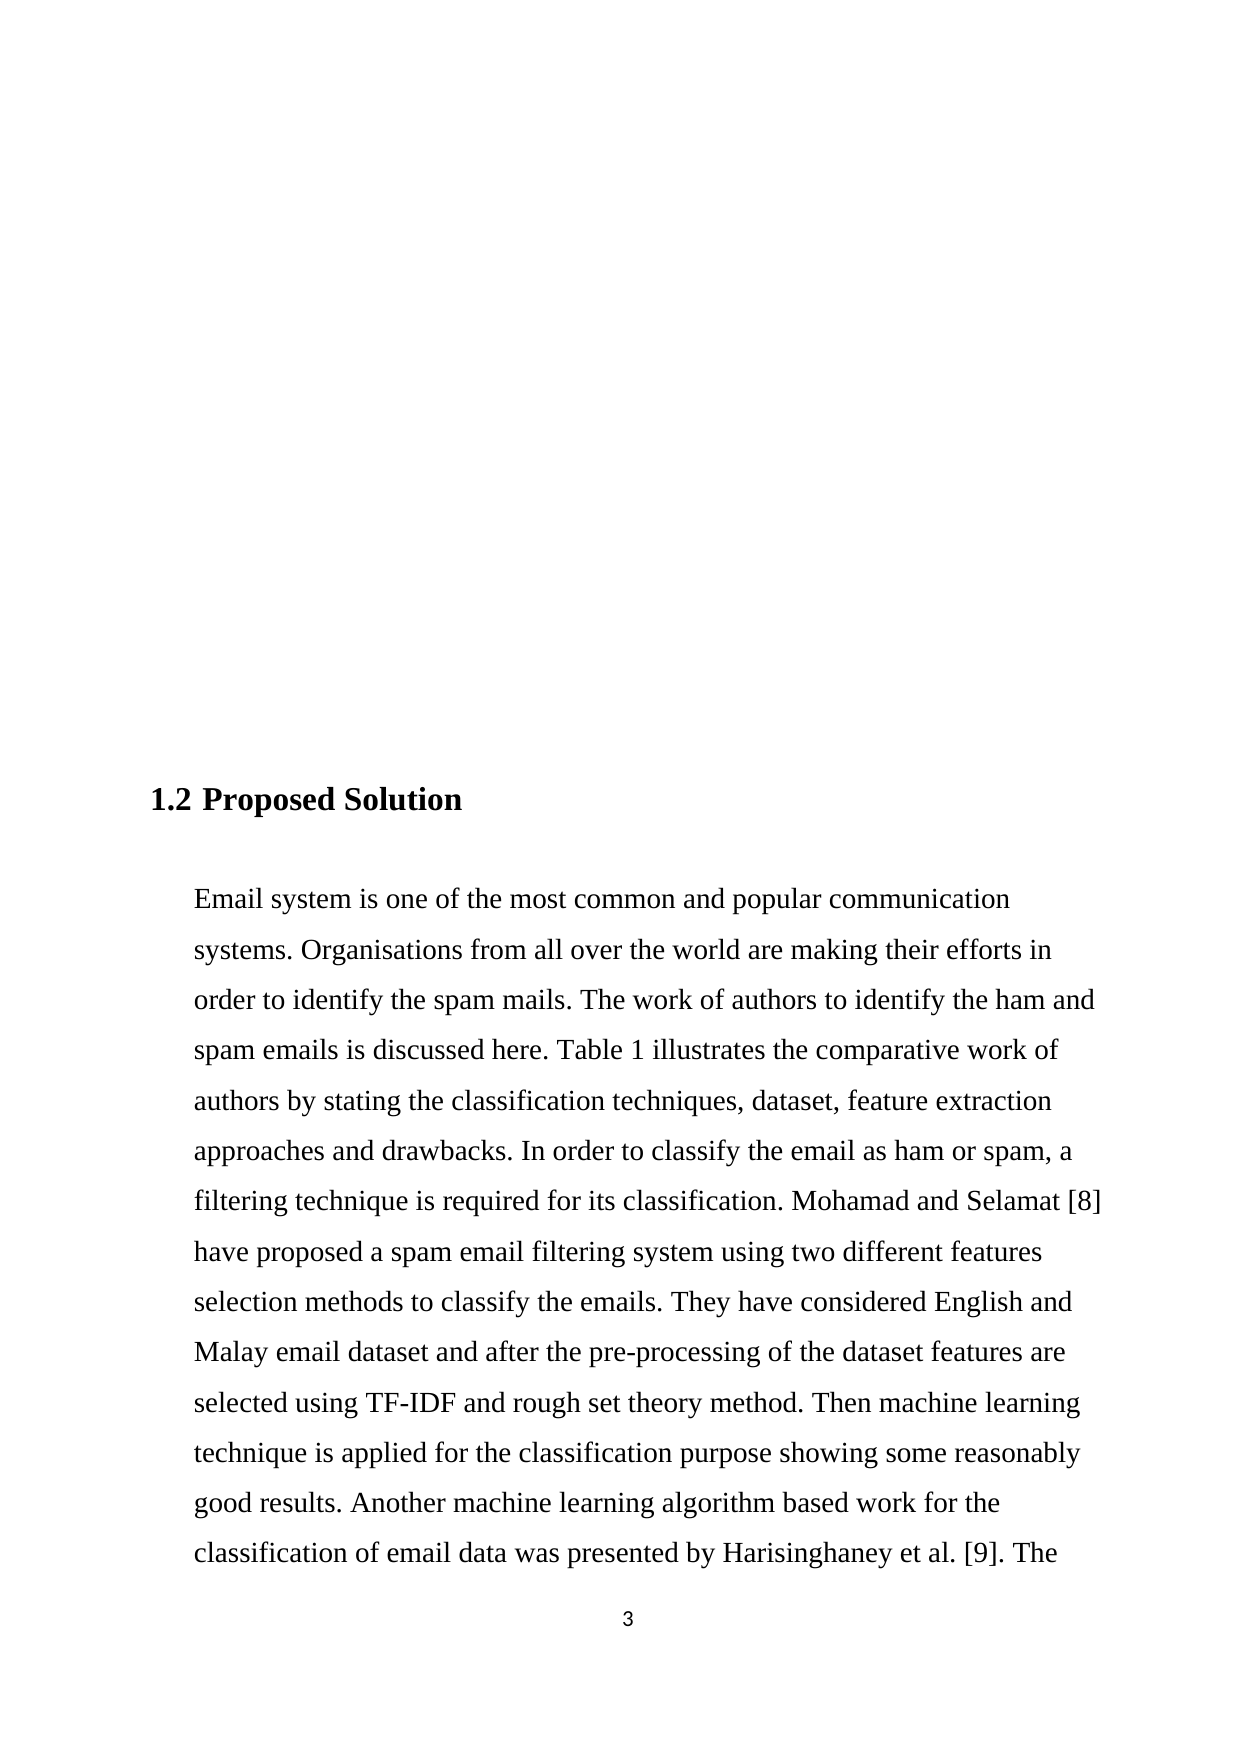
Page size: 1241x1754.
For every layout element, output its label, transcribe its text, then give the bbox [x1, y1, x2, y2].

list Proposed Solution [150, 779, 1105, 818]
list Email system is one of the most common and popular communication systems. Organisations from all over the world are making their efforts in order to identify the spam mails. The work of authors to identify the ham and spam emails is discussed here. Table 1 illustrates the comparative work of authors by stating the classification techniques, dataset, feature extraction approaches and drawbacks. In order to classify the email as ham or spam, a filtering technique is required for its classification. Mohamad and Selamat [8] have proposed a spam email filtering system using two different features selection methods to classify the emails. They have considered English and Malay email dataset and after the pre-processing of the dataset features are selected using TF-IDF and rough set theory method. Then machine learning technique is applied for the classification purpose showing some reasonably good results. Another machine learning algorithm based work for the classification of email data was presented by Harisinghaney et al. [9]. The [194, 882, 1105, 1569]
